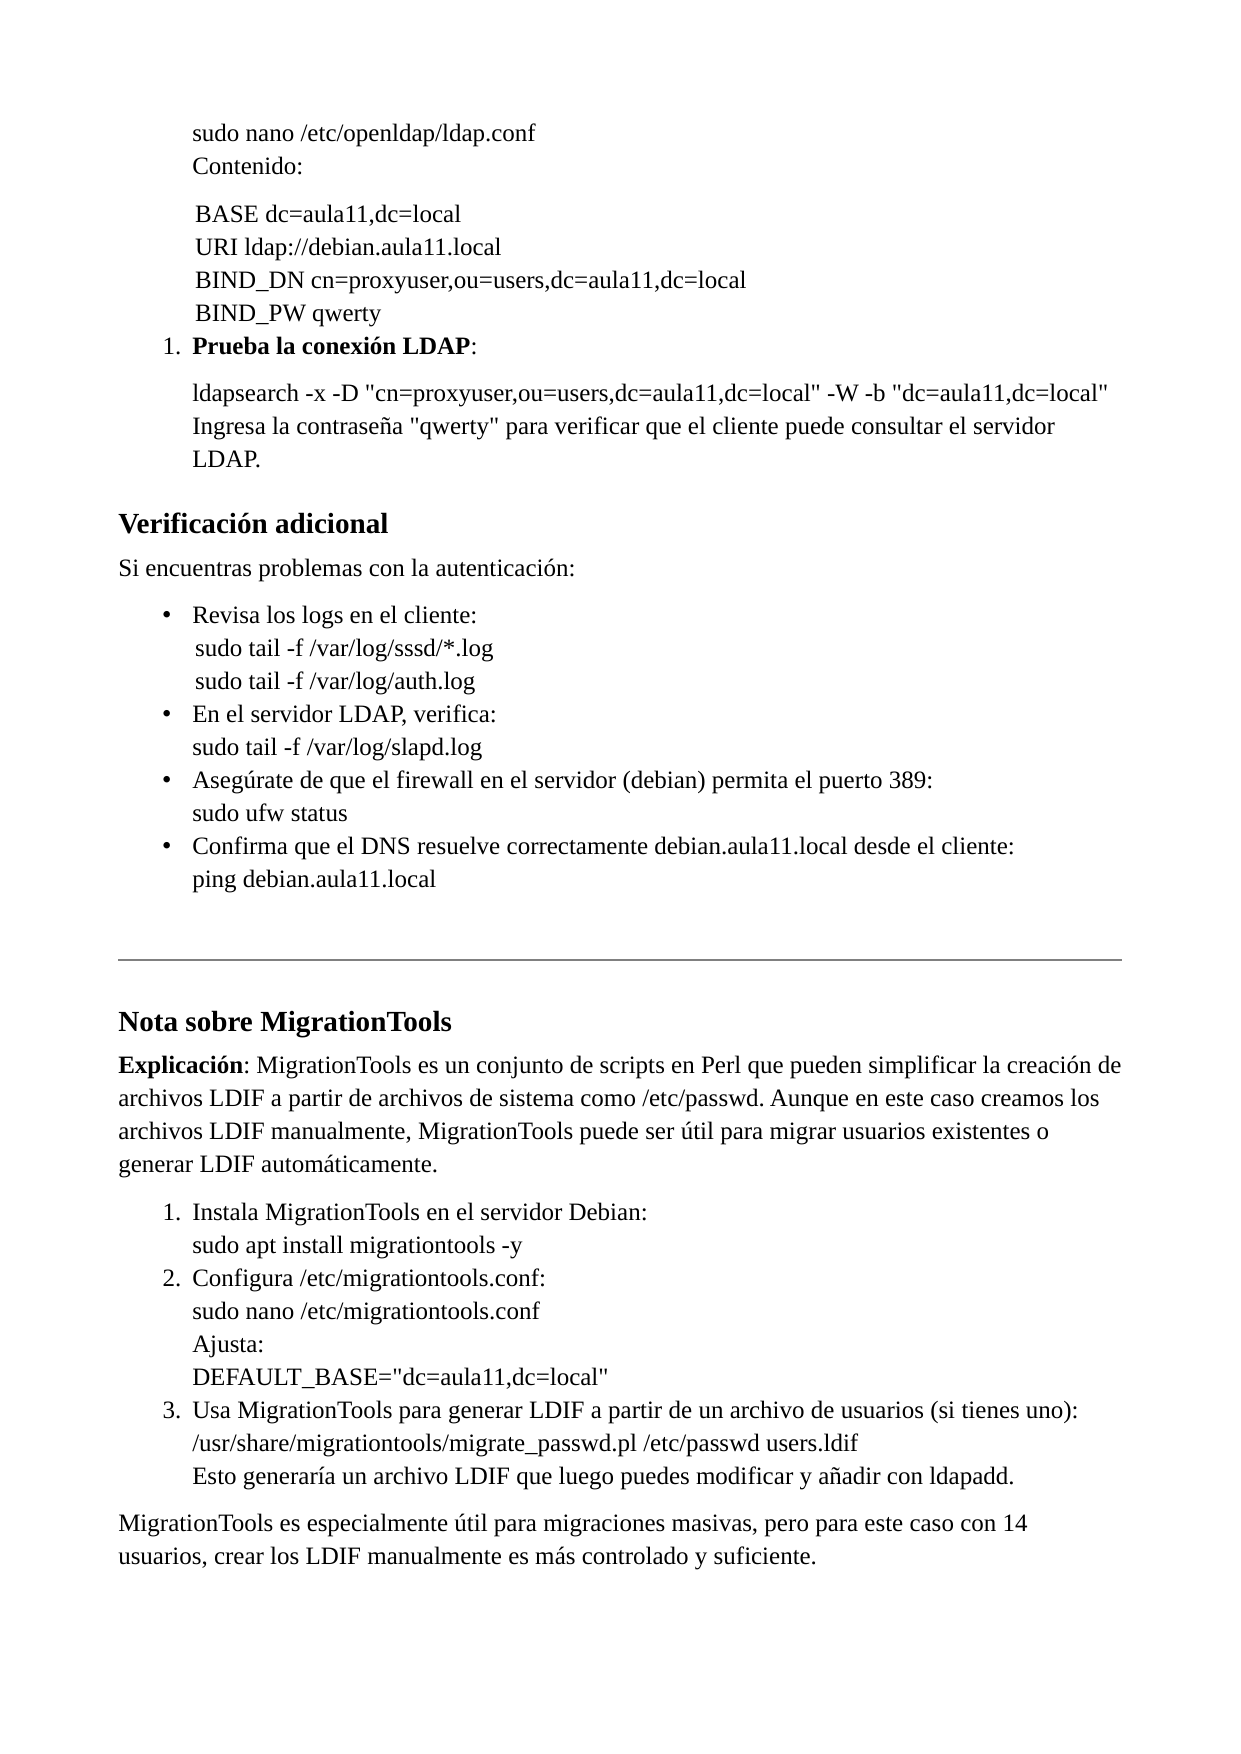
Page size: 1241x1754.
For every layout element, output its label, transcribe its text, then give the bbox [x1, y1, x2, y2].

list /usr/share/migrationtools/migrate_passwd.pl /etc/passwd users.ldif [162, 1428, 1122, 1457]
list En el servidor LDAP, verifica: [162, 699, 1122, 728]
list Configura /etc/migrationtools.conf: [162, 1263, 1122, 1291]
list Usa MigrationTools para generar LDIF a partir de un archivo de usuarios (si tienes uno): [162, 1395, 1122, 1423]
list sudo tail -f /var/log/slapd.log [162, 732, 1122, 761]
text BASE dc=aula11,dc=local [195, 199, 1122, 227]
text BIND_PW qwerty [195, 298, 1122, 327]
list Instala MigrationTools en el servidor Debian: [162, 1197, 1122, 1225]
text sudo tail -f /var/log/sssd/*.log [195, 633, 1122, 662]
list sudo ufw status [162, 798, 1122, 827]
text Explicación: MigrationTools es un conjunto de scripts en Perl que pueden simplificar la creación de archivos LDIF a partir de archivos de sistema como /etc/passwd. Aunque en este caso creamos los archivos LDIF manualmente, MigrationTools puede ser útil para migrar usuarios existentes o generar LDIF automáticamente. [118, 1050, 1122, 1178]
list Confirma que el DNS resuelve correctamente debian.aula11.local desde el cliente: [162, 831, 1122, 860]
list sudo nano /etc/openldap/ldap.conf [162, 118, 1122, 147]
text MigrationTools es especialmente útil para migraciones masivas, pero para este caso con 14 usuarios, crear los LDIF manualmente es más controlado y suficiente. [118, 1508, 1122, 1570]
list Ajusta: [162, 1329, 1122, 1357]
list ldapsearch -x -D "cn=proxyuser,ou=users,dc=aula11,dc=local" -W -b "dc=aula11,dc=local" [162, 378, 1122, 407]
text BIND_DN cn=proxyuser,ou=users,dc=aula11,dc=local [195, 265, 1122, 293]
list Ingresa la contraseña "qwerty" para verificar que el cliente puede consultar el servidor LDAP. [162, 411, 1122, 473]
text Si encuentras problemas con la autenticación: [118, 553, 1122, 581]
text URI ldap://debian.aula11.local [195, 232, 1122, 261]
list sudo nano /etc/migrationtools.conf [162, 1296, 1122, 1324]
list Contenido: [162, 151, 1122, 180]
list Prueba la conexión LDAP: [162, 331, 1122, 359]
subtitle Verificación adicional [118, 507, 1122, 540]
text sudo tail -f /var/log/auth.log [195, 666, 1122, 695]
list sudo apt install migrationtools -y [162, 1230, 1122, 1258]
subtitle Nota sobre MigrationTools [118, 1004, 1122, 1037]
list DEFAULT_BASE="dc=aula11,dc=local" [162, 1362, 1122, 1391]
list Esto generaría un archivo LDIF que luego puedes modificar y añadir con ldapadd. [162, 1461, 1122, 1489]
list Revisa los logs en el cliente: [162, 600, 1122, 629]
list ping debian.aula11.local [162, 864, 1122, 893]
list Asegúrate de que el firewall en el servidor (debian) permita el puerto 389: [162, 765, 1122, 794]
